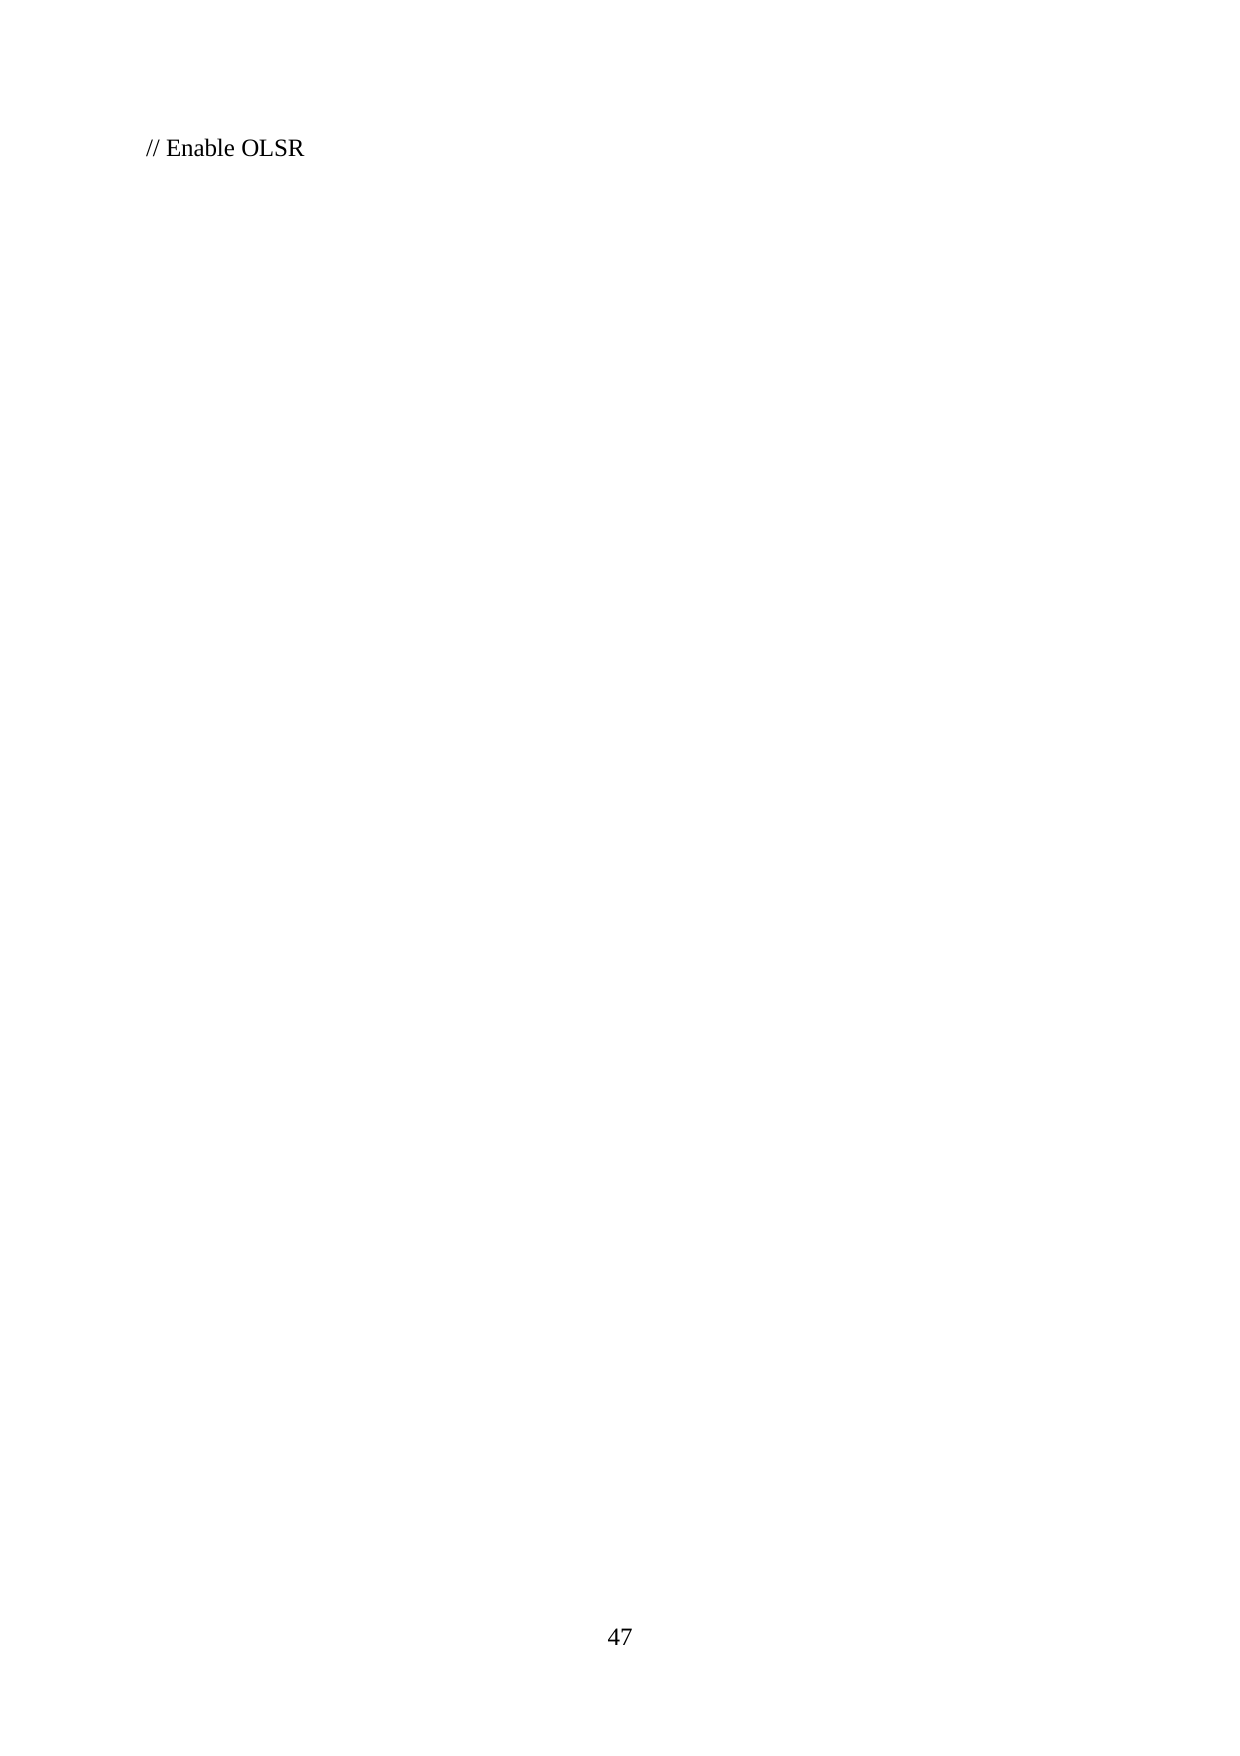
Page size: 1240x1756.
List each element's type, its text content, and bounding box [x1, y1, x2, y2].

text // Enable OLSR [146, 133, 1121, 162]
